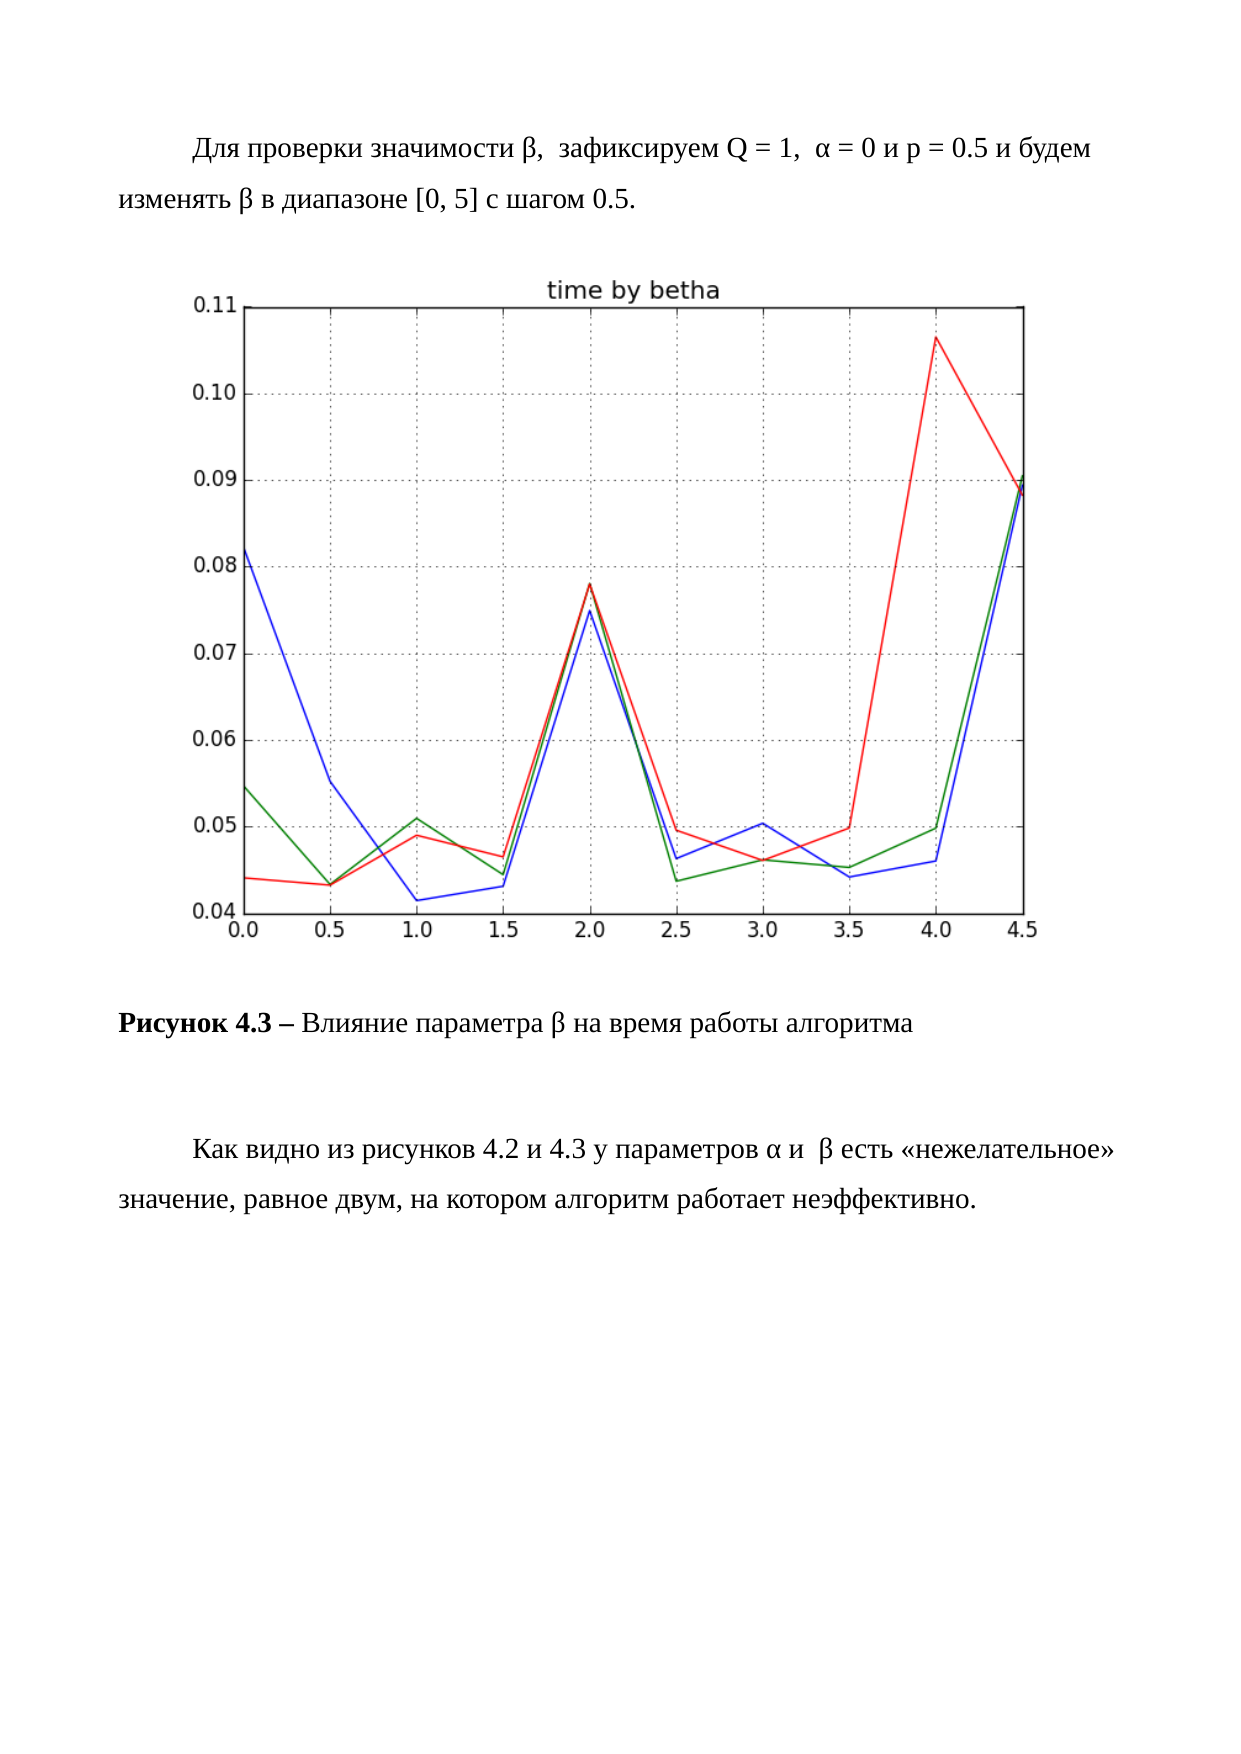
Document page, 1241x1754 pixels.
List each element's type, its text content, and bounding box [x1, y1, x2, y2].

text Как видно из рисунков 4.2 и 4.3 у параметров α и β есть «нежелательное» значение, равное двум, на котором алгоритм работает неэффективно. [118, 1131, 1122, 1215]
text Рисунок 4.3 – Влияние параметра β на время работы алгоритма [118, 989, 1122, 1039]
text Для проверки значимости β, зафиксируем Q = 1, α = 0 и p = 0.5 и будем изменять β в диапазоне [0, 5] с шагом 0.5. [118, 131, 1122, 214]
picture [118, 231, 1123, 989]
